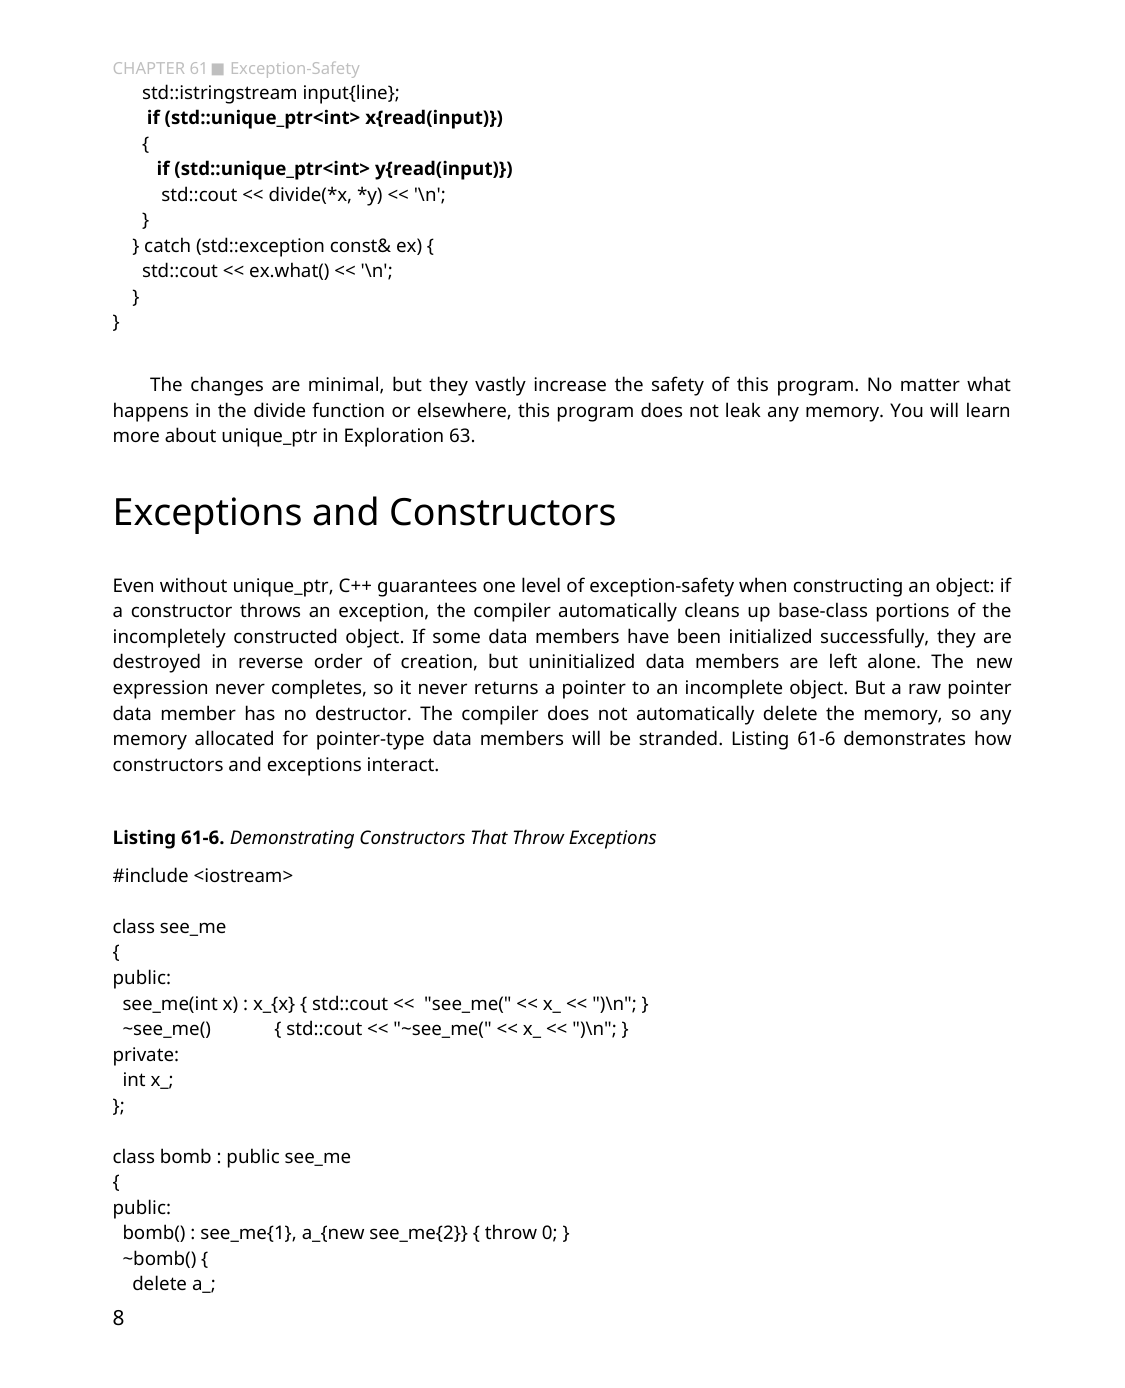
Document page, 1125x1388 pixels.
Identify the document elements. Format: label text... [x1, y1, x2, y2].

text delete a_; [112, 1271, 1012, 1296]
text private: [112, 1041, 1012, 1066]
text ~bomb() { [112, 1245, 1012, 1271]
text ~see_me() { std::cout << "~see_me(" << x_ << ")\n"; } [112, 1015, 1012, 1041]
text }; [112, 1092, 1012, 1117]
text if (std::unique_ptr<int> x{read(input)}) [112, 104, 1012, 130]
text std::istringstream input{line}; [112, 79, 1012, 104]
text Even without unique_ptr, C++ guarantees one level of exception-safety when constructing an object: if a constructor throws an exception, the compiler automatically cleans up base-class portions of the incompletely constructed object. If some data members have been initialized successfully, they are destroyed in reverse order of creation, but uninitialized data members are left alone. The new expression never completes, so it never returns a pointer to an incomplete object. But a raw pointer data member has no destructor. The compiler does not automatically delete the memory, so any memory allocated for pointer-type data members will be stranded. Listing 61-6 demonstrates how constructors and exceptions interact. [112, 572, 1012, 776]
text public: [112, 1194, 1012, 1219]
text { [112, 939, 1012, 964]
subtitle Exceptions and Constructors [112, 486, 1012, 537]
text std::cout << divide(*x, *y) << '\n'; [112, 181, 1012, 207]
text class see_me [112, 913, 1012, 939]
text Listing 61-6. Demonstrating Constructors That Throw Exceptions [112, 824, 1012, 850]
text } catch (std::exception const& ex) { [112, 232, 1012, 258]
text } [112, 283, 1012, 309]
text bomb() : see_me{1}, a_{new see_me{2}} { throw 0; } [112, 1219, 1012, 1245]
text } [112, 309, 1012, 334]
text int x_; [112, 1066, 1012, 1092]
text The changes are minimal, but they vastly increase the safety of this program. No matter what happens in the divide function or elsewhere, this program does not leak any memory. You will learn more about unique_ptr in Exploration 63. [112, 372, 1012, 448]
text class bomb : public see_me [112, 1143, 1012, 1168]
text see_me(int x) : x_{x} { std::cout << "see_me(" << x_ << ")\n"; } [112, 990, 1012, 1015]
text } [112, 207, 1012, 232]
text { [112, 130, 1012, 156]
text std::cout << ex.what() << '\n'; [112, 258, 1012, 283]
text public: [112, 964, 1012, 990]
text { [112, 1168, 1012, 1194]
text #include <iostream> [112, 862, 1012, 888]
text if (std::unique_ptr<int> y{read(input)}) [112, 156, 1012, 181]
